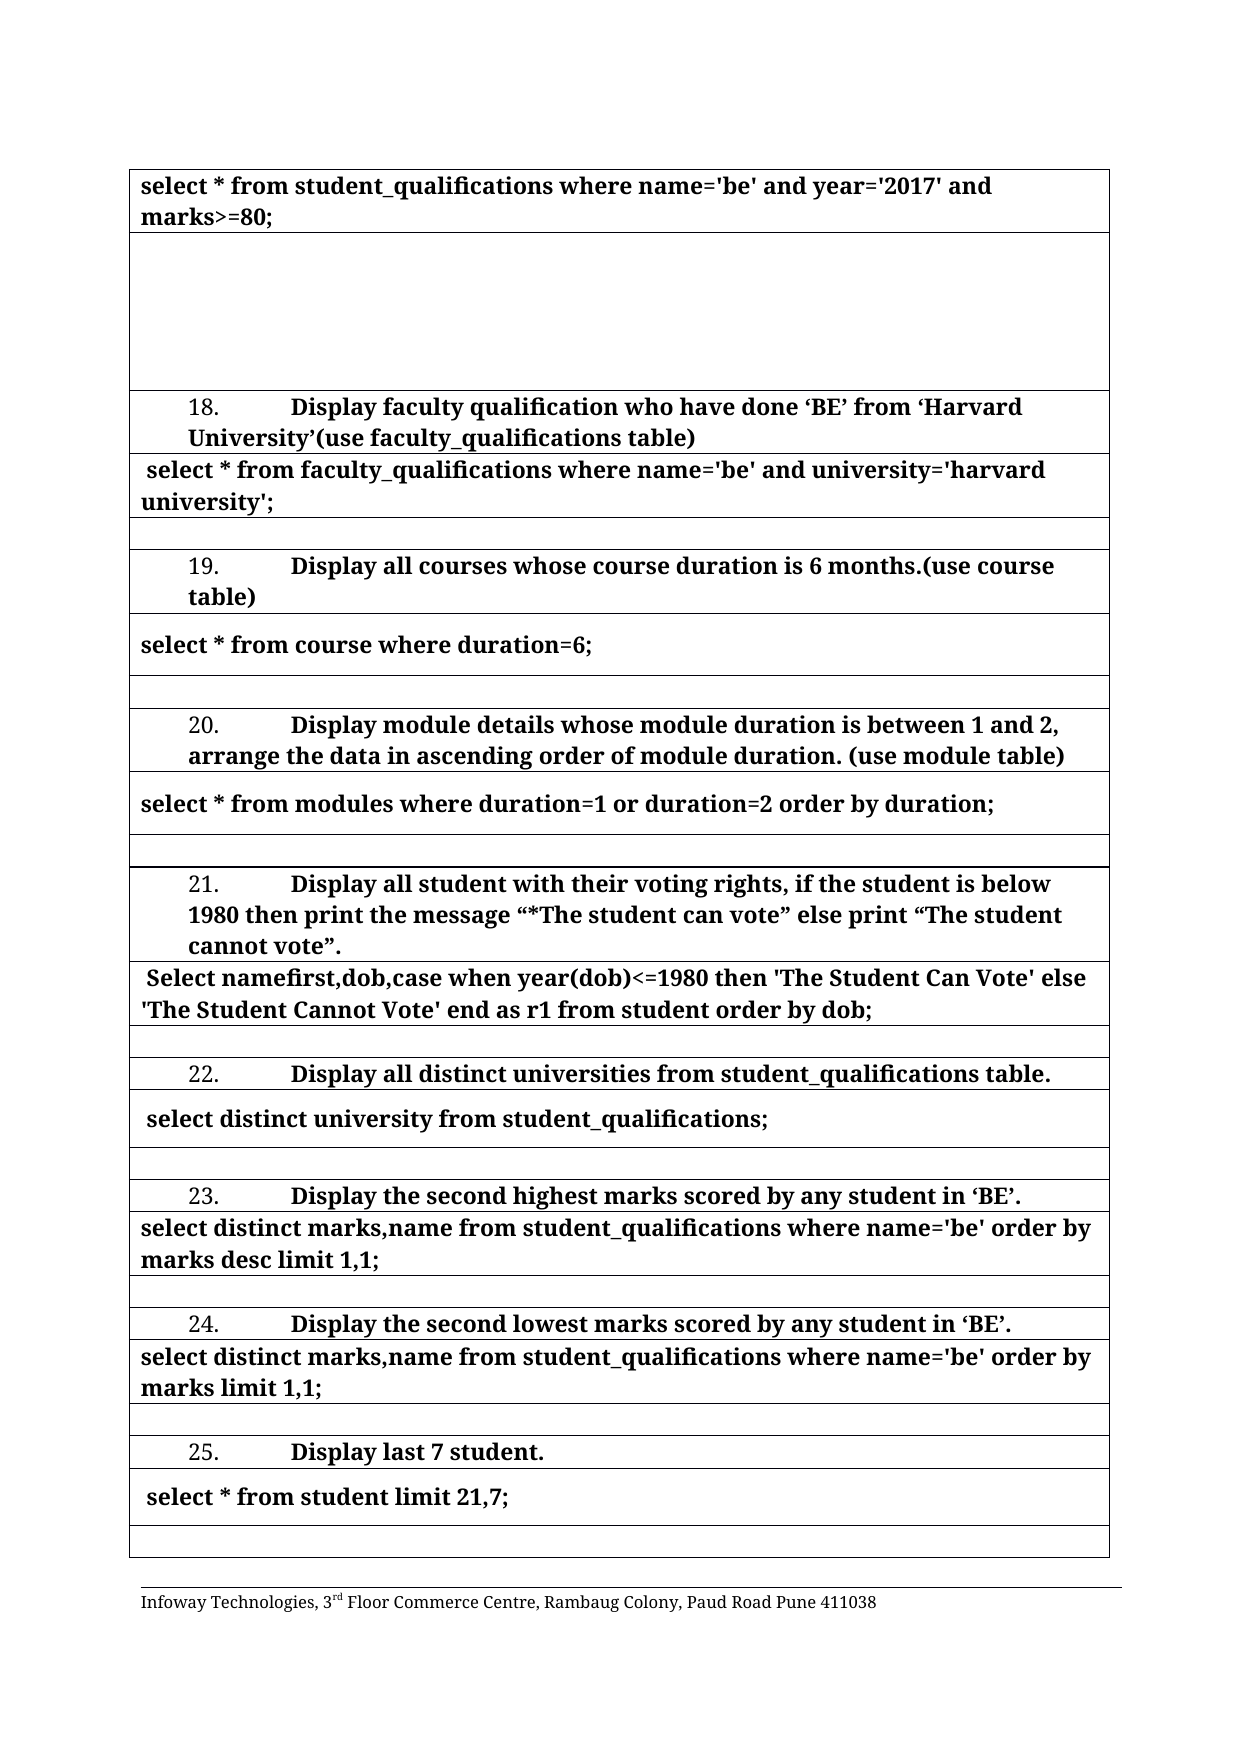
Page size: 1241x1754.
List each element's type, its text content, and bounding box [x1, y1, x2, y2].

table_cell select distinct university from student_qualifications; [130, 1090, 1109, 1147]
table_cell Display last 7 student. [130, 1436, 1109, 1467]
table_cell select * from student limit 21,7; [130, 1469, 1109, 1525]
table_cell [130, 676, 1109, 708]
table_cell select * from faculty_qualifications where name='be' and university='harvard university'; [130, 454, 1109, 517]
table_cell [130, 1404, 1109, 1435]
table_cell select * from modules where duration=1 or duration=2 order by duration; [130, 772, 1109, 834]
table_cell select * from course where duration=6; [130, 614, 1109, 675]
table_cell select distinct marks,name from student_qualifications where name='be' order by marks limit 1,1; [130, 1340, 1109, 1403]
table_cell [130, 1148, 1109, 1179]
table_cell Select namefirst,dob,case when year(dob)<=1980 then 'The Student Can Vote' else 'The Student Cannot Vote' end as r1 from student order by dob; [130, 962, 1109, 1025]
table_cell Display the second highest marks scored by any student in ‘BE’. [130, 1180, 1109, 1211]
table_cell [130, 1026, 1109, 1057]
table_cell [130, 835, 1109, 866]
table_cell [130, 518, 1109, 549]
table_cell select distinct marks,name from student_qualifications where name='be' order by marks desc limit 1,1; [130, 1212, 1109, 1275]
table_cell select * from student_qualifications where name='be' and year='2017' and marks>=80; [130, 170, 1109, 232]
table_cell [130, 1526, 1109, 1557]
table_cell [130, 233, 1109, 389]
table_cell Display faculty qualification who have done ‘BE’ from ‘Harvard University’(use faculty_qualifications table) [130, 391, 1109, 453]
table_cell Display all distinct universities from student_qualifications table. [130, 1058, 1109, 1089]
table_cell [130, 1276, 1109, 1307]
table_cell Display the second lowest marks scored by any student in ‘BE’. [130, 1308, 1109, 1339]
table_cell Display all courses whose course duration is 6 months.(use course table) [130, 550, 1109, 612]
table_cell Display all student with their voting rights, if the student is below 1980 then print the message “*The student can vote” else print “The student cannot vote”. [130, 868, 1109, 961]
table_cell Display module details whose module duration is between 1 and 2, arrange the data in ascending order of module duration. (use module table) [130, 709, 1109, 771]
